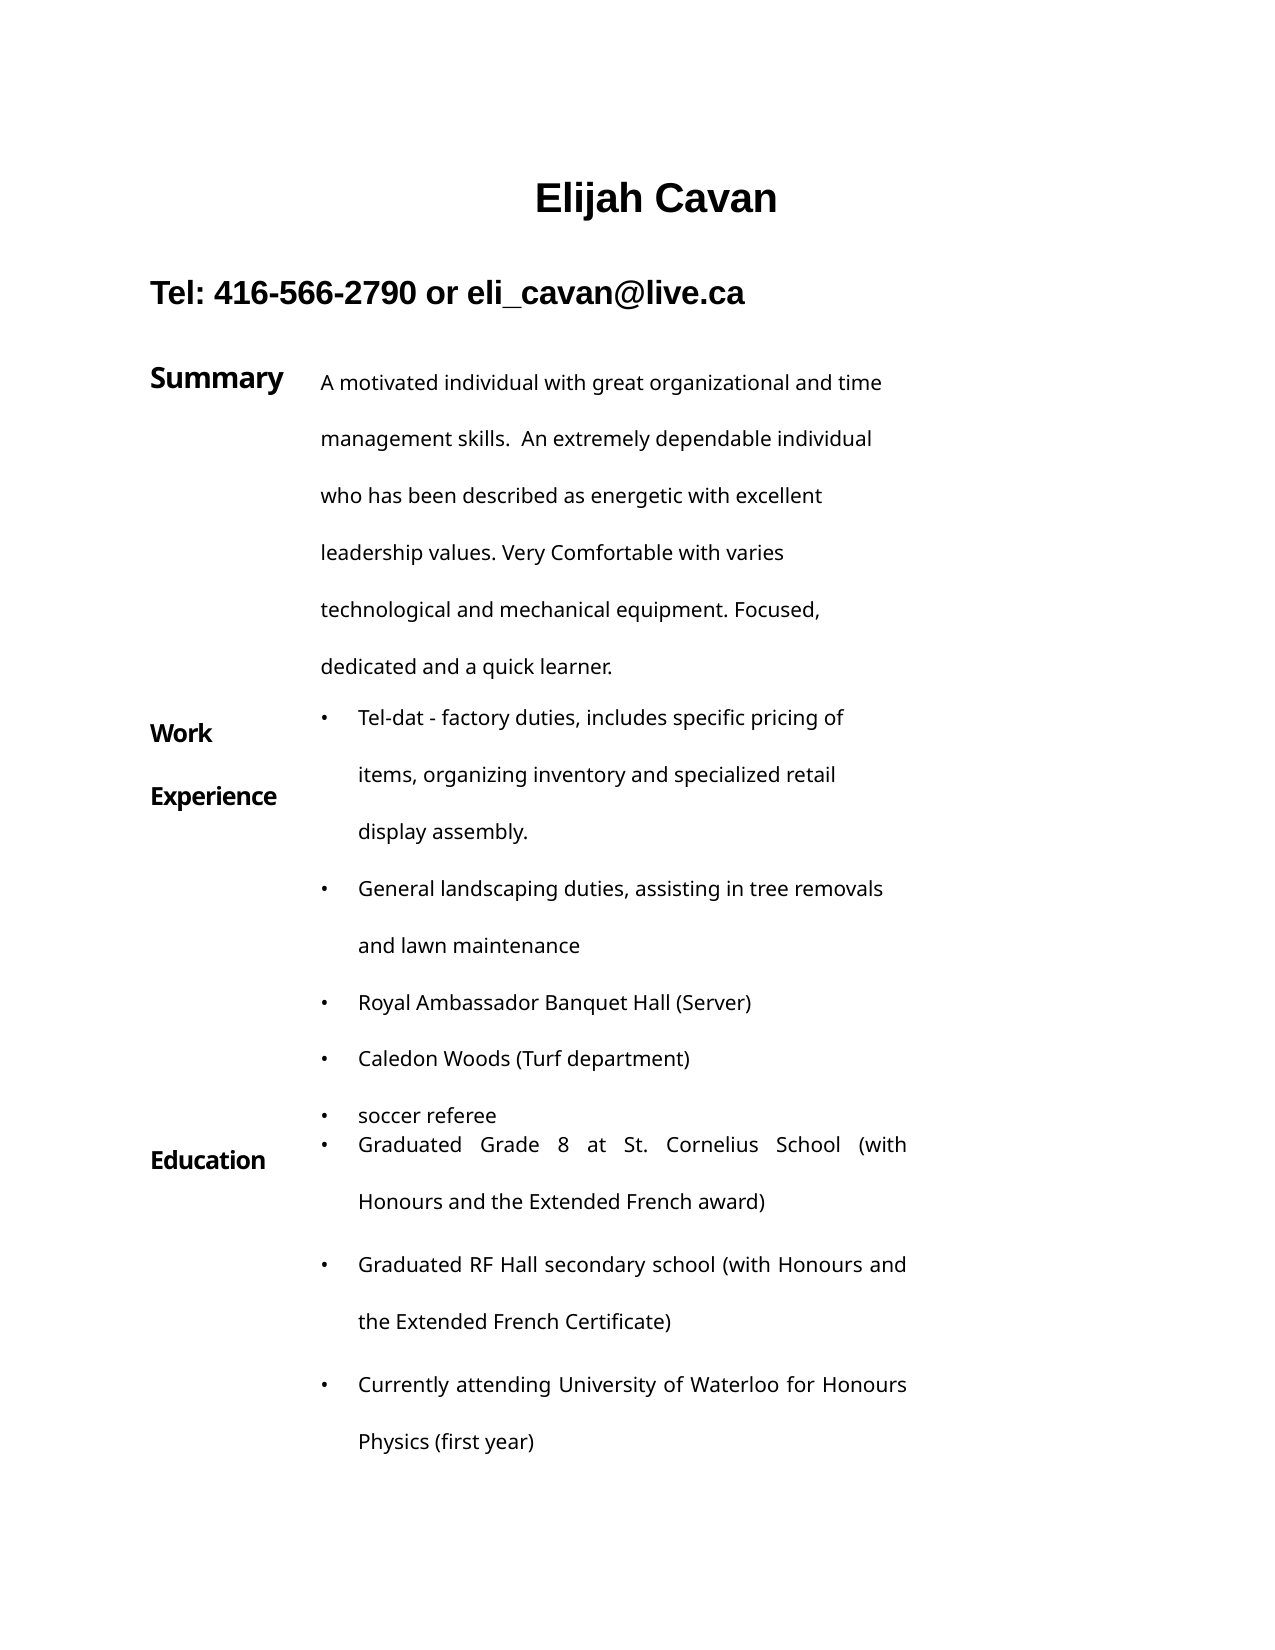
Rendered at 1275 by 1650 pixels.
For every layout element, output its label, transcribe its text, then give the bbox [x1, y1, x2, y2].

table_cell Education [149, 1130, 319, 1461]
table_cell Graduated Grade 8 at St. Cornelius School (with Honours and the Extended French award) Graduated RF Hall secondary school (with Honours and the Extended French Certificate) Currently attending University of Waterloo for Honours Physics (first year) [319, 1130, 909, 1461]
table_cell Tel-dat - factory duties, includes specific pricing of items, organizing inventory and specialized retail display assembly. General landscaping duties, assisting in tree removals and lawn maintenance Royal Ambassador Banquet Hall (Server) Caledon Woods (Turf department) soccer referee [319, 703, 909, 1130]
table_cell Work Experience [149, 703, 319, 1130]
text Tel: 416-566-2790 or eli_cavan@live.ca [150, 273, 1162, 311]
text Elijah Cavan [150, 173, 1162, 221]
table_header Summary [149, 345, 319, 703]
table_header A motivated individual with great organizational and time management skills. An extremely dependable individual who has been described as energetic with excellent leadership values. Very Comfortable with varies technological and mechanical equipment. Focused, dedicated and a quick learner. [319, 345, 909, 703]
